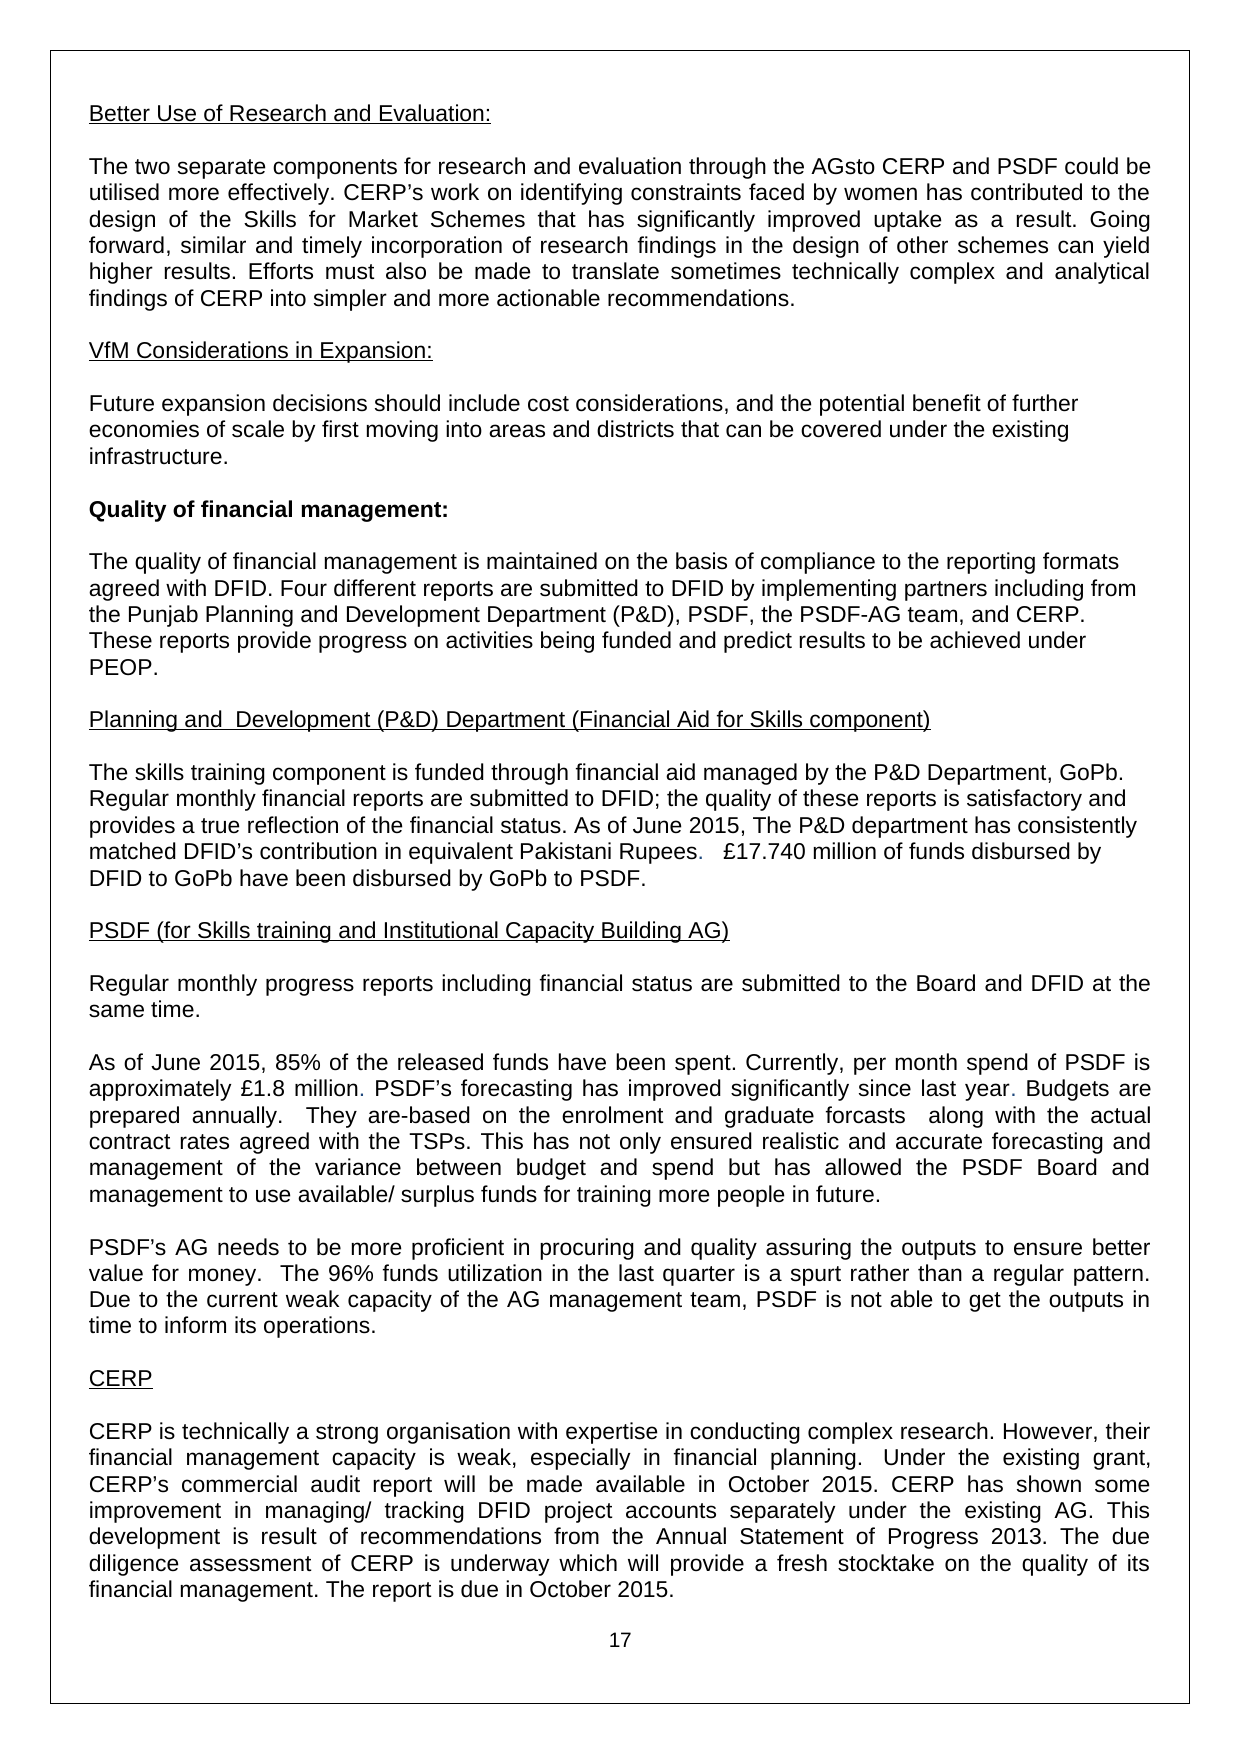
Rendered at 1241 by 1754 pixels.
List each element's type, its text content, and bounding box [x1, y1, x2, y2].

text CERP is technically a strong organisation with expertise in conducting complex research. However, their financial management capacity is weak, especially in financial planning. Under the existing grant, CERP’s commercial audit report will be made available in October 2015. CERP has shown some improvement in managing/ tracking DFID project accounts separately under the existing AG. This development is result of recommendations from the Annual Statement of Progress 2013. The due diligence assessment of CERP is underway which will provide a fresh stocktake on the quality of its financial management. The report is due in October 2015. [89, 1418, 1152, 1602]
text The quality of financial management is maintained on the basis of compliance to the reporting formats agreed with DFID. Four different reports are submitted to DFID by implementing partners including from the Punjab Planning and Development Department (P&D), PSDF, the PSDF-AG team, and CERP. These reports provide progress on activities being funded and predict results to be achieved under PEOP. [89, 548, 1152, 680]
text CERP [89, 1365, 1152, 1392]
text PSDF’s AG needs to be more proficient in procuring and quality assuring the outputs to ensure better value for money. The 96% funds utilization in the last quarter is a spurt rather than a regular pattern. Due to the current weak capacity of the AG management team, PSDF is not able to get the outputs in time to inform its operations. [89, 1233, 1152, 1339]
text As of June 2015, 85% of the released funds have been spent. Currently, per month spend of PSDF is approximately £1.8 million. PSDF’s forecasting has improved significantly since last year. Budgets are prepared annually. They are-based on the enrolment and graduate forcasts along with the actual contract rates agreed with the TSPs. This has not only ensured realistic and accurate forecasting and management of the variance between budget and spend but has allowed the PSDF Board and management to use available/ surplus funds for training more people in future. [89, 1049, 1152, 1207]
text Quality of financial management: [89, 496, 1152, 522]
text VfM Considerations in Expansion: [89, 337, 1152, 364]
text Regular monthly progress reports including financial status are submitted to the Board and DFID at the same time. [89, 970, 1152, 1023]
text PSDF (for Skills training and Institutional Capacity Building AG) [89, 917, 1152, 943]
text Planning and Development (P&D) Department (Financial Aid for Skills component) [89, 706, 1152, 733]
text The skills training component is funded through financial aid managed by the P&D Department, GoPb. Regular monthly financial reports are submitted to DFID; the quality of these reports is satisfactory and provides a true reflection of the financial status. As of June 2015, The P&D department has consistently matched DFID’s contribution in equivalent Pakistani Rupees. £17.740 million of funds disbursed by DFID to GoPb have been disbursed by GoPb to PSDF. [89, 759, 1152, 891]
text Future expansion decisions should include cost considerations, and the potential benefit of further economies of scale by first moving into areas and districts that can be covered under the existing infrastructure. [89, 390, 1152, 469]
text Better Use of Research and Evaluation: [89, 100, 1152, 127]
text The two separate components for research and evaluation through the AGsto CERP and PSDF could be utilised more effectively. CERP’s work on identifying constraints faced by women has contributed to the design of the Skills for Market Schemes that has significantly improved uptake as a result. Going forward, similar and timely incorporation of research findings in the design of other schemes can yield higher results. Efforts must also be made to translate sometimes technically complex and analytical findings of CERP into simpler and more actionable recommendations. [89, 153, 1152, 311]
